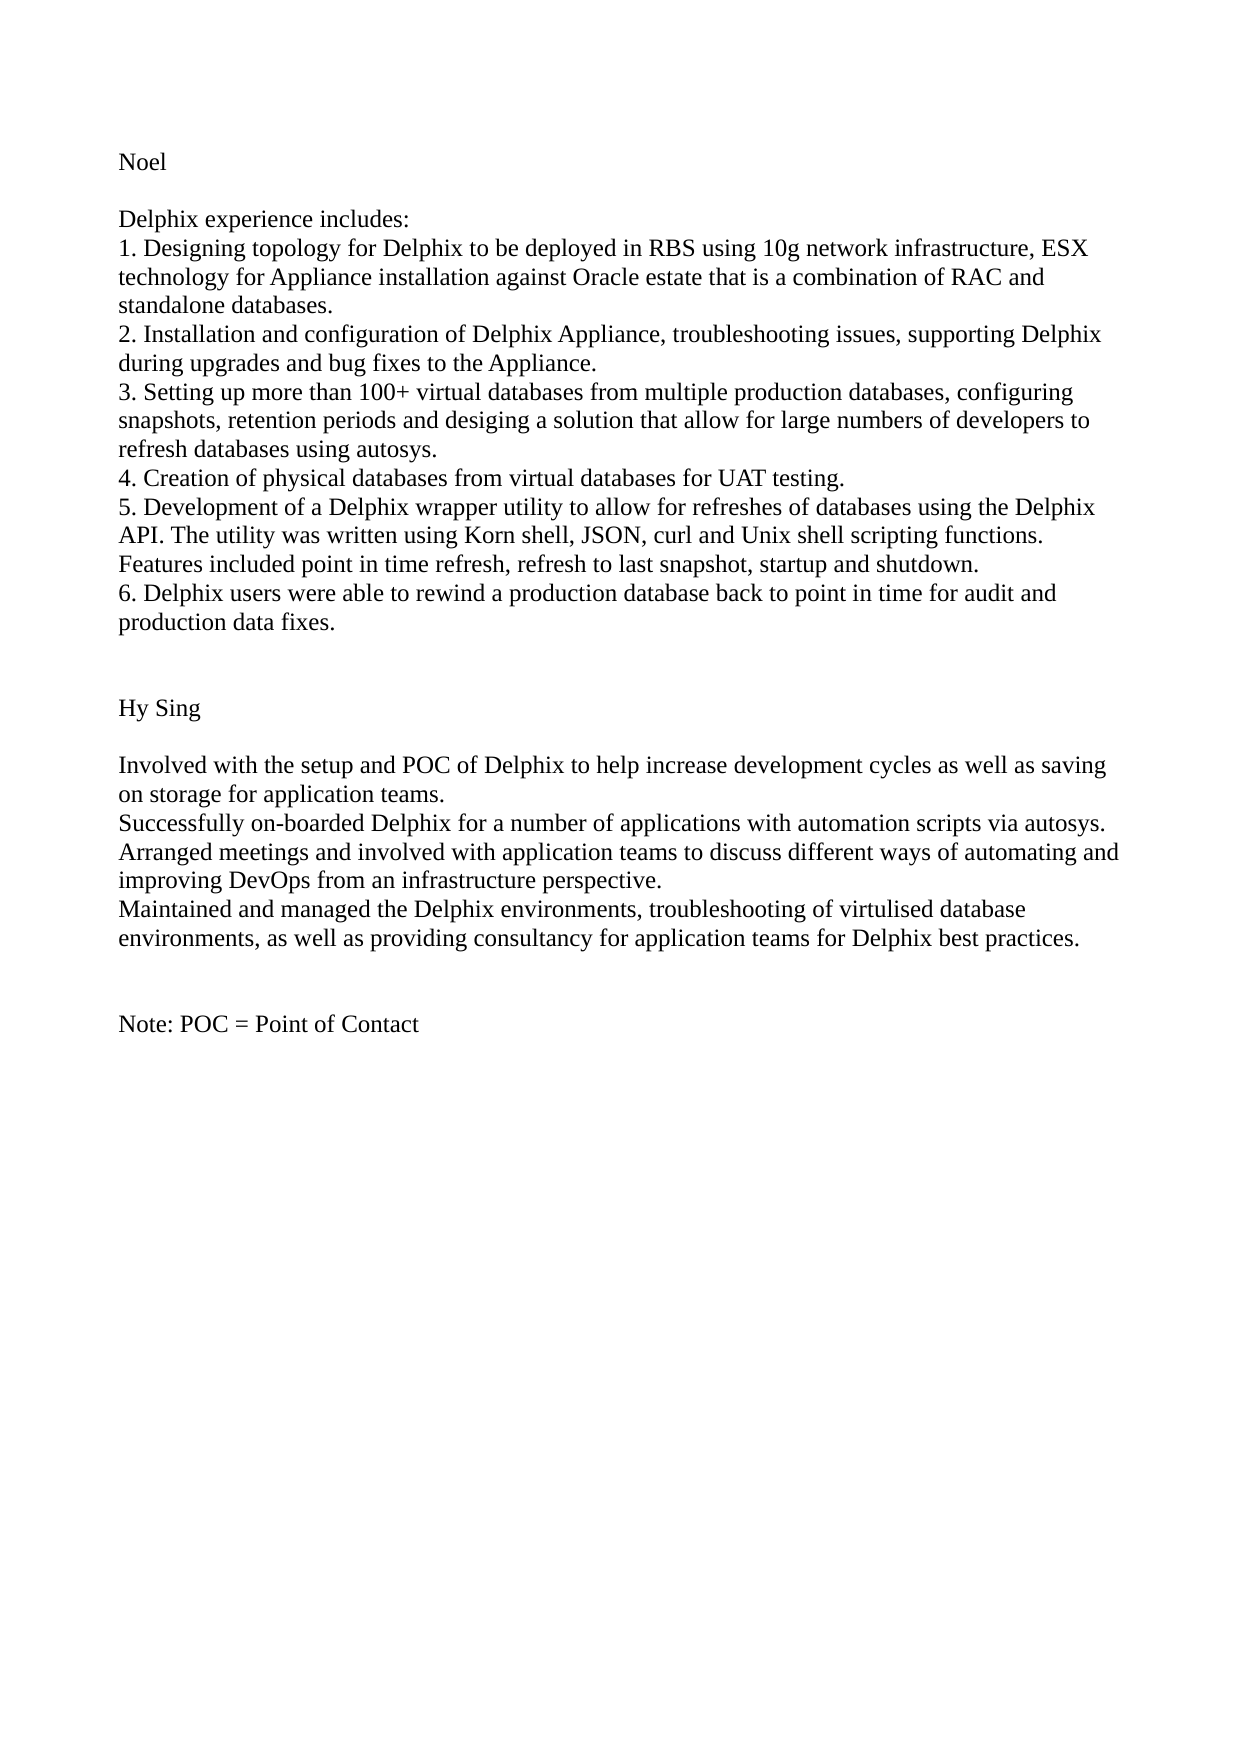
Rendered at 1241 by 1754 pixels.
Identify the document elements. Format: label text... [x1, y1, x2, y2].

text 3. Setting up more than 100+ virtual databases from multiple production databases, configuring snapshots, retention periods and desiging a solution that allow for large numbers of developers to refresh databases using autosys. [118, 377, 1122, 463]
text 5. Development of a Delphix wrapper utility to allow for refreshes of databases using the Delphix API. The utility was written using Korn shell, JSON, curl and Unix shell scripting functions. Features included point in time refresh, refresh to last snapshot, startup and shutdown. [118, 492, 1122, 578]
text 6. Delphix users were able to rewind a production database back to point in time for audit and production data fixes. [118, 578, 1122, 636]
text Successfully on-boarded Delphix for a number of applications with automation scripts via autosys. [118, 808, 1122, 837]
text Maintained and managed the Delphix environments, troubleshooting of virtulised database environments, as well as providing consultancy for application teams for Delphix best practices. [118, 894, 1122, 952]
text 4. Creation of physical databases from virtual databases for UAT testing. [118, 463, 1122, 492]
text Delphix experience includes: [118, 204, 1122, 233]
text 1. Designing topology for Delphix to be deployed in RBS using 10g network infrastructure, ESX technology for Appliance installation against Oracle estate that is a combination of RAC and standalone databases. [118, 233, 1122, 319]
text Hy Sing [118, 693, 1122, 722]
text Involved with the setup and POC of Delphix to help increase development cycles as well as saving on storage for application teams. [118, 751, 1122, 808]
text Noel [118, 147, 1122, 176]
text 2. Installation and configuration of Delphix Appliance, troubleshooting issues, supporting Delphix during upgrades and bug fixes to the Appliance. [118, 319, 1122, 377]
text Arranged meetings and involved with application teams to discuss different ways of automating and improving DevOps from an infrastructure perspective. [118, 837, 1122, 894]
text Note: POC = Point of Contact [118, 1009, 1122, 1038]
